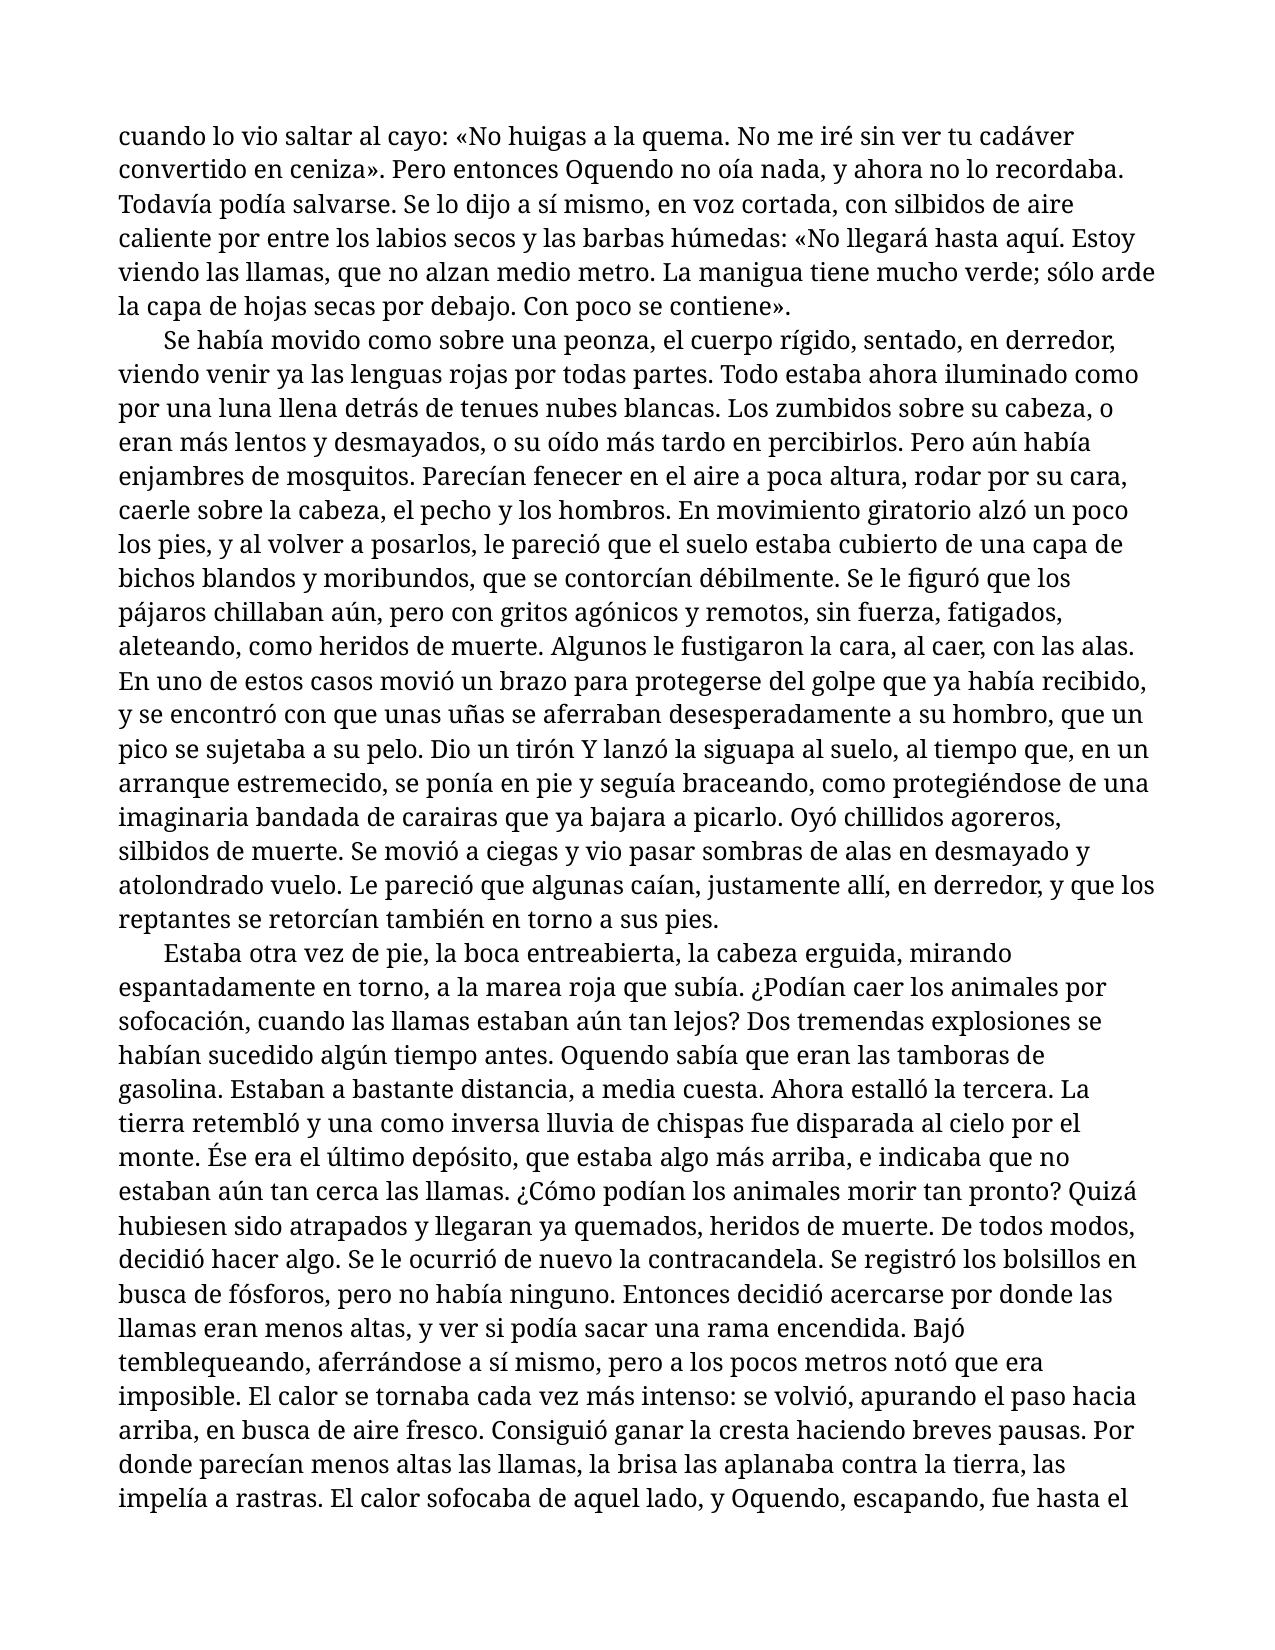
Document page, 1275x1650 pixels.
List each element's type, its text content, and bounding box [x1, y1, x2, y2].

text cuando lo vio saltar al cayo: «No huigas a la quema. No me iré sin ver tu cadáver convertido en ceniza». Pero entonces Oquendo no oía nada, y ahora no lo recordaba. Todavía podía salvarse. Se lo dijo a sí mismo, en voz cortada, con silbidos de aire caliente por entre los labios secos y las barbas húmedas: «No llegará hasta aquí. Estoy viendo las llamas, que no alzan medio metro. La manigua tiene mucho verde; sólo arde la capa de hojas secas por debajo. Con poco se contiene». Se había movido como sobre una peonza, el cuerpo rígido, sentado, en derredor, viendo venir ya las lenguas rojas por todas partes. Todo estaba ahora iluminado como por una luna llena detrás de tenues nubes blancas. Los zumbidos sobre su cabeza, o eran más lentos y desmayados, o su oído más tardo en percibirlos. Pero aún había enjambres de mosquitos. Parecían fenecer en el aire a poca altura, rodar por su cara, caerle sobre la cabeza, el pecho y los hombros. En movimiento giratorio alzó un poco los pies, y al volver a posarlos, le pareció que el suelo estaba cubierto de una capa de bichos blandos y moribundos, que se contorcían débilmente. Se le figuró que los pájaros chillaban aún, pero con gritos agónicos y remotos, sin fuerza, fatigados, aleteando, como heridos de muerte. Algunos le fustigaron la cara, al caer, con las alas. En uno de estos casos movió un brazo para protegerse del golpe que ya había recibido, y se encontró con que unas uñas se aferraban desesperadamente a su hombro, que un pico se sujetaba a su pelo. Dio un tirón Y lanzó la siguapa al suelo, al tiempo que, en un arranque estremecido, se ponía en pie y seguía braceando, como protegiéndose de una imaginaria bandada de carairas que ya bajara a picarlo. Oyó chillidos agoreros, silbidos de muerte. Se movió a ciegas y vio pasar sombras de alas en desmayado y atolondrado vuelo. Le pareció que algunas caían, justamente allí, en derredor, y que los reptantes se retorcían también en torno a sus pies. Estaba otra vez de pie, la boca entreabierta, la cabeza erguida, mirando espantadamente en torno, a la marea roja que subía. ¿Podían caer los animales por sofocación, cuando las llamas estaban aún tan lejos? Dos tremendas explosiones se habían sucedido algún tiempo antes. Oquendo sabía que eran las tamboras de gasolina. Estaban a bastante distancia, a media cuesta. Ahora estalló la tercera. La tierra retembló y una como inversa lluvia de chispas fue disparada al cielo por el monte. Ése era el último depósito, que estaba algo más arriba, e indicaba que no estaban aún tan cerca las llamas. ¿Cómo podían los animales morir tan pronto? Quizá hubiesen sido atrapados y llegaran ya quemados, heridos de muerte. De todos modos, decidió hacer algo. Se le ocurrió de nuevo la contracandela. Se registró los bolsillos en busca de fósforos, pero no había ninguno. Entonces decidió acercarse por donde las llamas eran menos altas, y ver si podía sacar una rama encendida. Bajó temblequeando, aferrándose a sí mismo, pero a los pocos metros notó que era imposible. El calor se tornaba cada vez más intenso: se volvió, apurando el paso hacia arriba, en busca de aire fresco. Consiguió ganar la cresta haciendo breves pausas. Por donde parecían menos altas las llamas, la brisa las aplanaba contra la tierra, las impelía a rastras. El calor sofocaba de aquel lado, y Oquendo, escapando, fue hasta el [118, 118, 1157, 1515]
